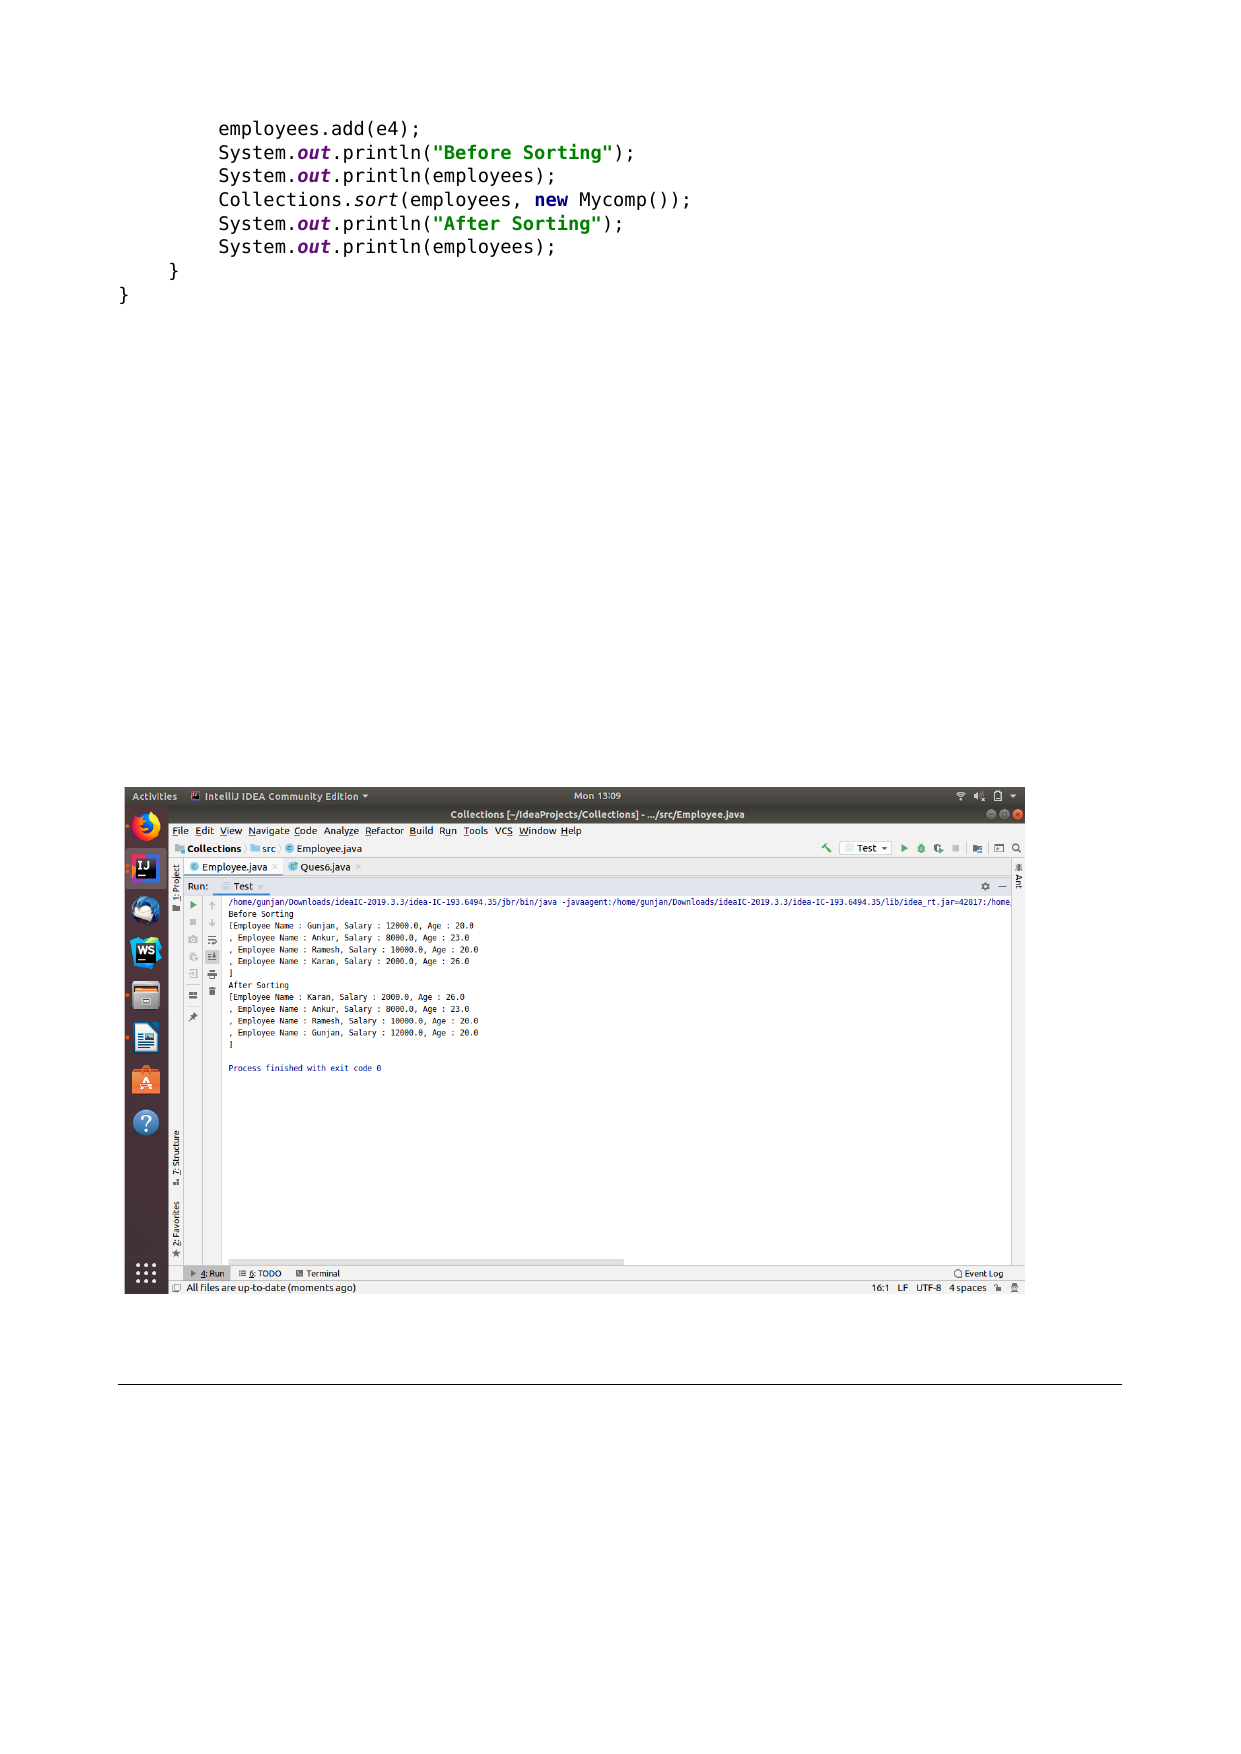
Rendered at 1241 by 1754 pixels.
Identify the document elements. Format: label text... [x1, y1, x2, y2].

picture [124, 787, 1025, 1294]
text Collections.sort(employees, new Mycomp()); [118, 189, 1122, 213]
text } [118, 260, 1122, 284]
text } [118, 284, 1122, 306]
text System.out.println("After Sorting"); [118, 213, 1122, 236]
text System.out.println("Before Sorting"); [118, 142, 1122, 165]
text employees.add(e4); [118, 118, 1122, 142]
text System.out.println(employees); [118, 165, 1122, 189]
text System.out.println(employees); [118, 236, 1122, 260]
